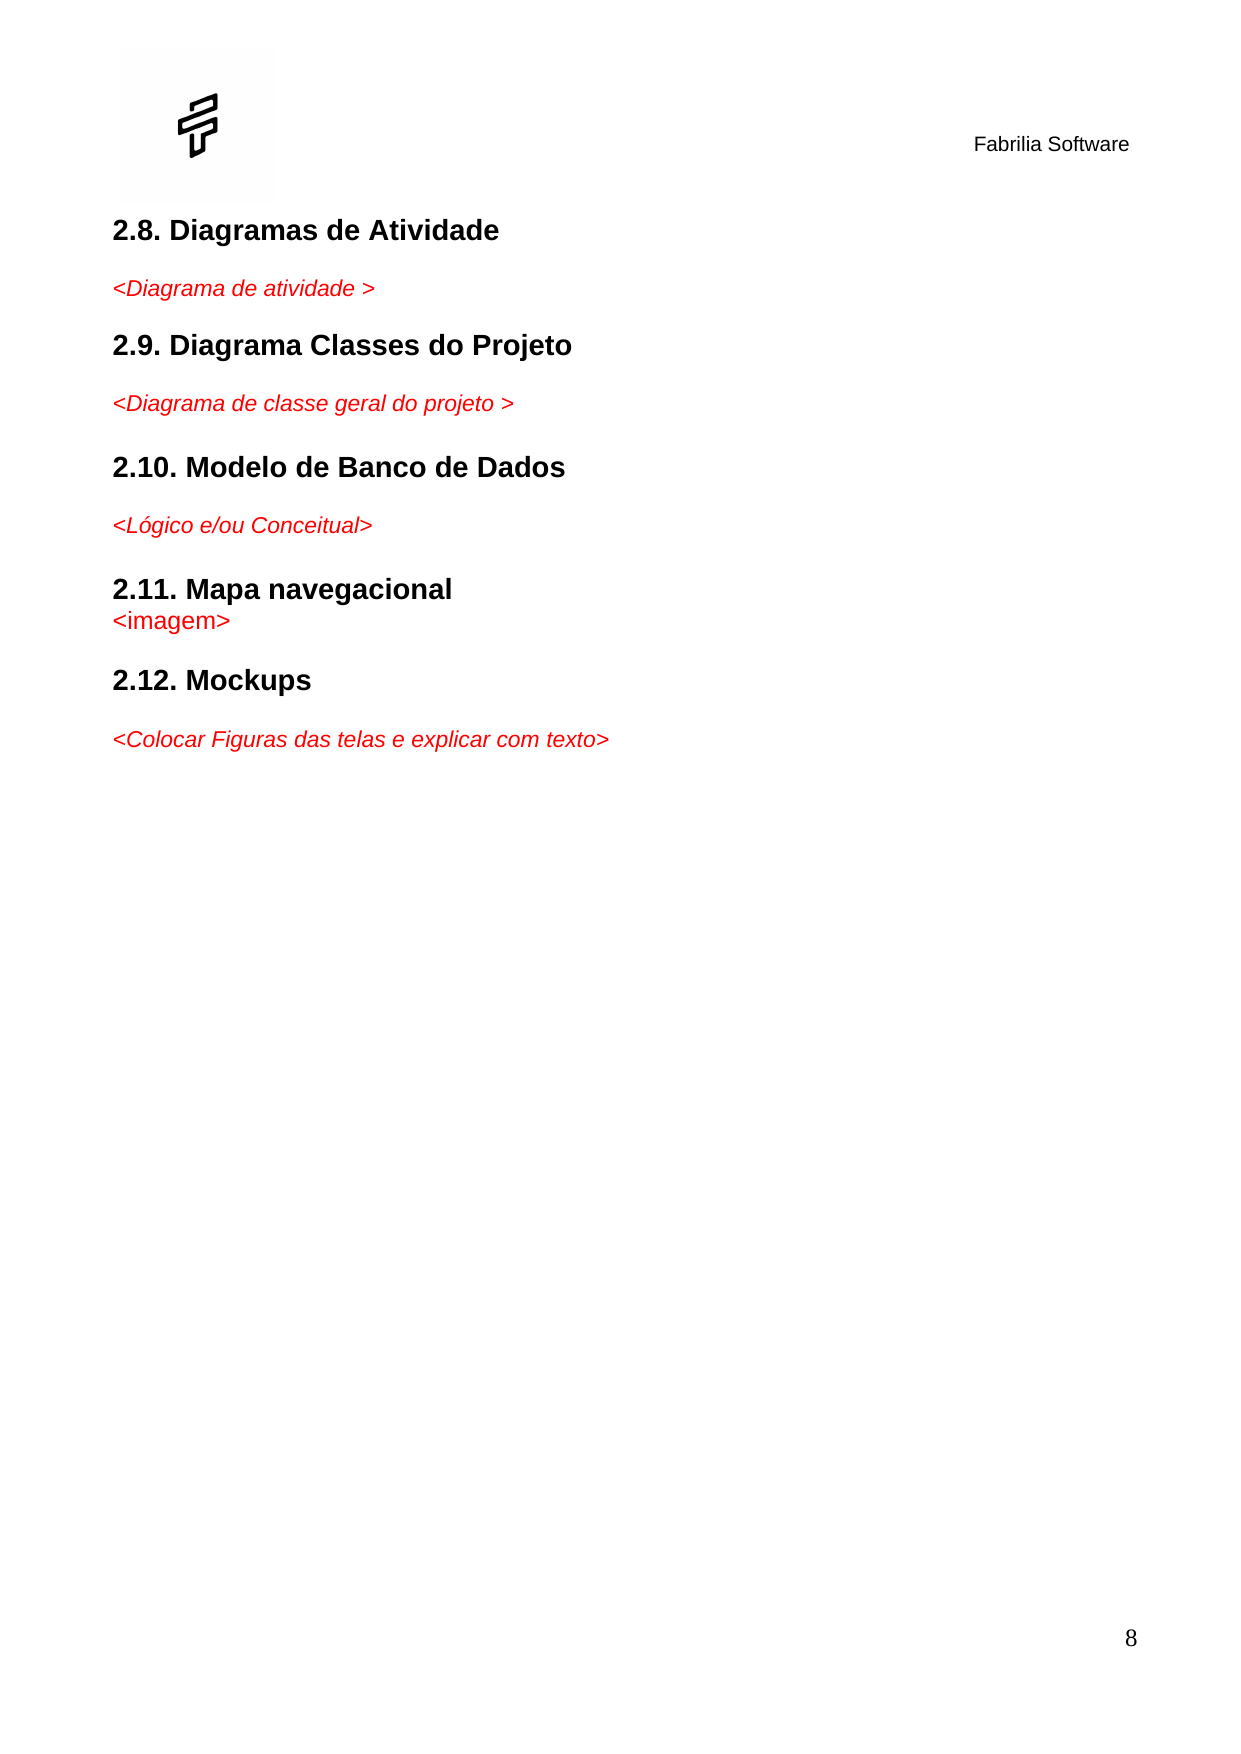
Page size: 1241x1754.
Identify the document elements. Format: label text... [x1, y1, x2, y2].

subtitle 2.8. Diagramas de Atividade [112, 213, 1137, 246]
picture [119, 47, 276, 204]
subtitle 2.11. Mapa navegacional [112, 572, 1137, 606]
subtitle 2.12. Mockups [112, 663, 1137, 697]
text <Colocar Figuras das telas e explicar com texto> [112, 726, 1137, 752]
text <imagem> [112, 606, 1137, 634]
text <Lógico e/ou Conceitual> [112, 512, 1137, 539]
subtitle 2.10. Modelo de Banco de Dados [112, 450, 1137, 483]
text <Diagrama de classe geral do projeto > [112, 390, 1137, 416]
subtitle 2.9. Diagrama Classes do Projeto [112, 328, 1137, 361]
text <Diagrama de atividade > [112, 275, 1137, 301]
